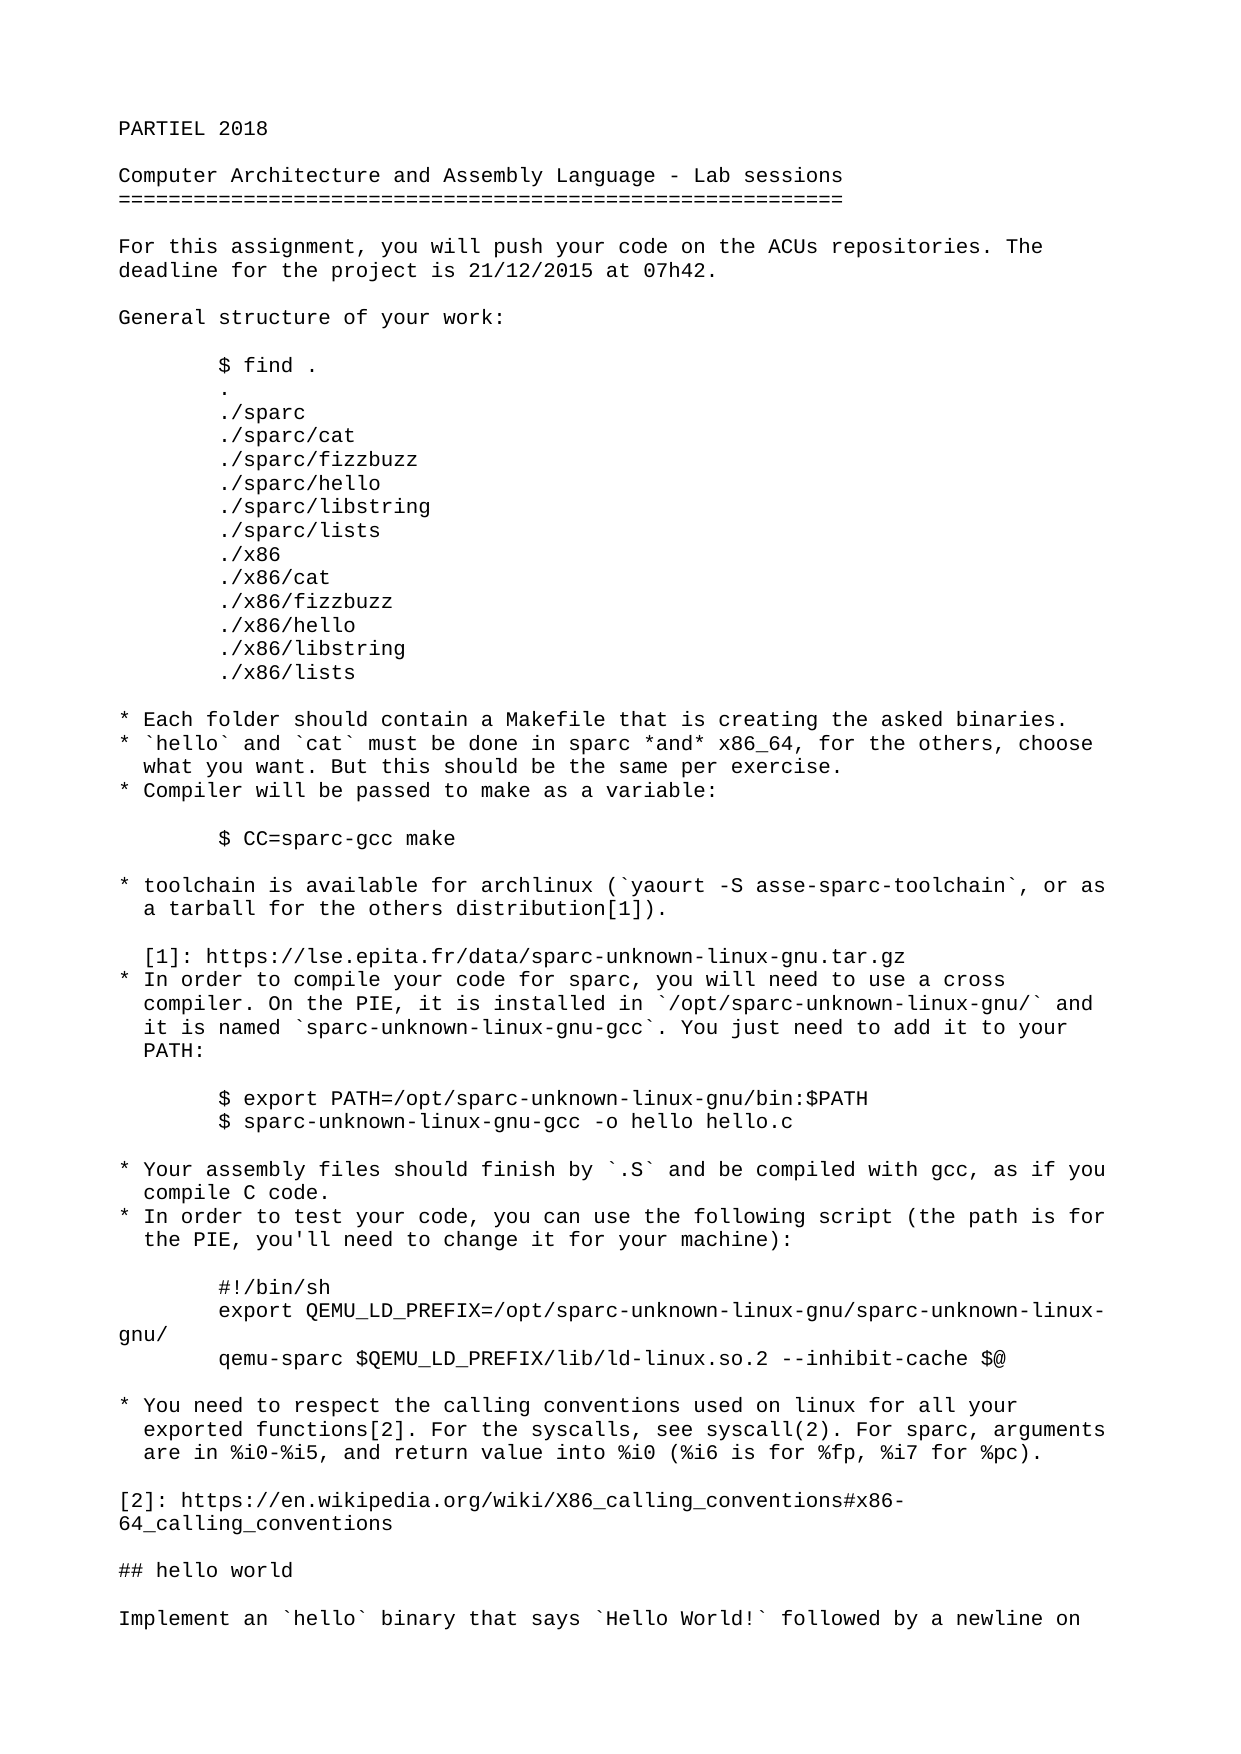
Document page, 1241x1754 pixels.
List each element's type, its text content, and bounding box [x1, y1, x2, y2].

text the PIE, you'll need to change it for your machine): [118, 1229, 1122, 1253]
text $ find . [118, 354, 1122, 378]
text ./x86/fizzbuzz [118, 591, 1122, 615]
text a tarball for the others distribution[1]). [118, 898, 1122, 922]
text ./sparc [118, 402, 1122, 426]
text For this assignment, you will push your code on the ACUs repositories. The [118, 236, 1122, 260]
text * Your assembly files should finish by `.S` and be compiled with gcc, as if you [118, 1158, 1122, 1182]
text ./sparc/cat [118, 426, 1122, 449]
text exported functions[2]. For the syscalls, see syscall(2). For sparc, arguments [118, 1419, 1122, 1442]
text ./x86 [118, 544, 1122, 567]
text ./sparc/hello [118, 473, 1122, 496]
text * You need to respect the calling conventions used on linux for all your [118, 1395, 1122, 1419]
text ./x86/libstring [118, 638, 1122, 662]
text are in %i0-%i5, and return value into %i0 (%i6 is for %fp, %i7 for %pc). [118, 1442, 1122, 1466]
text ./x86/cat [118, 567, 1122, 591]
text ./sparc/fizzbuzz [118, 449, 1122, 473]
text [2]: https://en.wikipedia.org/wiki/X86_calling_conventions#x86-64_calling_conventions [118, 1489, 1122, 1537]
text compiler. On the PIE, it is installed in `/opt/sparc-unknown-linux-gnu/` and [118, 993, 1122, 1017]
text ## hello world [118, 1561, 1122, 1584]
text deadline for the project is 21/12/2015 at 07h42. [118, 260, 1122, 284]
text * `hello` and `cat` must be done in sparc *and* x86_64, for the others, choose [118, 733, 1122, 757]
text export QEMU_LD_PREFIX=/opt/sparc-unknown-linux-gnu/sparc-unknown-linux-gnu/ [118, 1300, 1122, 1348]
text qemu-sparc $QEMU_LD_PREFIX/lib/ld-linux.so.2 --inhibit-cache $@ [118, 1348, 1122, 1371]
text PARTIEL 2018 [118, 118, 1122, 142]
text * Each folder should contain a Makefile that is creating the asked binaries. [118, 709, 1122, 733]
text what you want. But this should be the same per exercise. [118, 757, 1122, 780]
text it is named `sparc-unknown-linux-gnu-gcc`. You just need to add it to your [118, 1017, 1122, 1040]
text $ export PATH=/opt/sparc-unknown-linux-gnu/bin:$PATH [118, 1088, 1122, 1111]
text $ sparc-unknown-linux-gnu-gcc -o hello hello.c [118, 1111, 1122, 1135]
text ./x86/lists [118, 662, 1122, 686]
text Implement an `hello` binary that says `Hello World!` followed by a newline on [118, 1608, 1122, 1631]
text ./x86/hello [118, 615, 1122, 638]
text * In order to test your code, you can use the following script (the path is for [118, 1206, 1122, 1229]
text compile C code. [118, 1182, 1122, 1206]
text ========================================================== [118, 189, 1122, 213]
text . [118, 378, 1122, 402]
text General structure of your work: [118, 307, 1122, 331]
text ./sparc/lists [118, 520, 1122, 544]
text * Compiler will be passed to make as a variable: [118, 780, 1122, 804]
text [1]: https://lse.epita.fr/data/sparc-unknown-linux-gnu.tar.gz [118, 946, 1122, 969]
text * In order to compile your code for sparc, you will need to use a cross [118, 969, 1122, 993]
text #!/bin/sh [118, 1277, 1122, 1300]
text PATH: [118, 1040, 1122, 1064]
text * toolchain is available for archlinux (`yaourt -S asse-sparc-toolchain`, or as [118, 875, 1122, 898]
text ./sparc/libstring [118, 496, 1122, 520]
text $ CC=sparc-gcc make [118, 827, 1122, 851]
text Computer Architecture and Assembly Language - Lab sessions [118, 165, 1122, 189]
